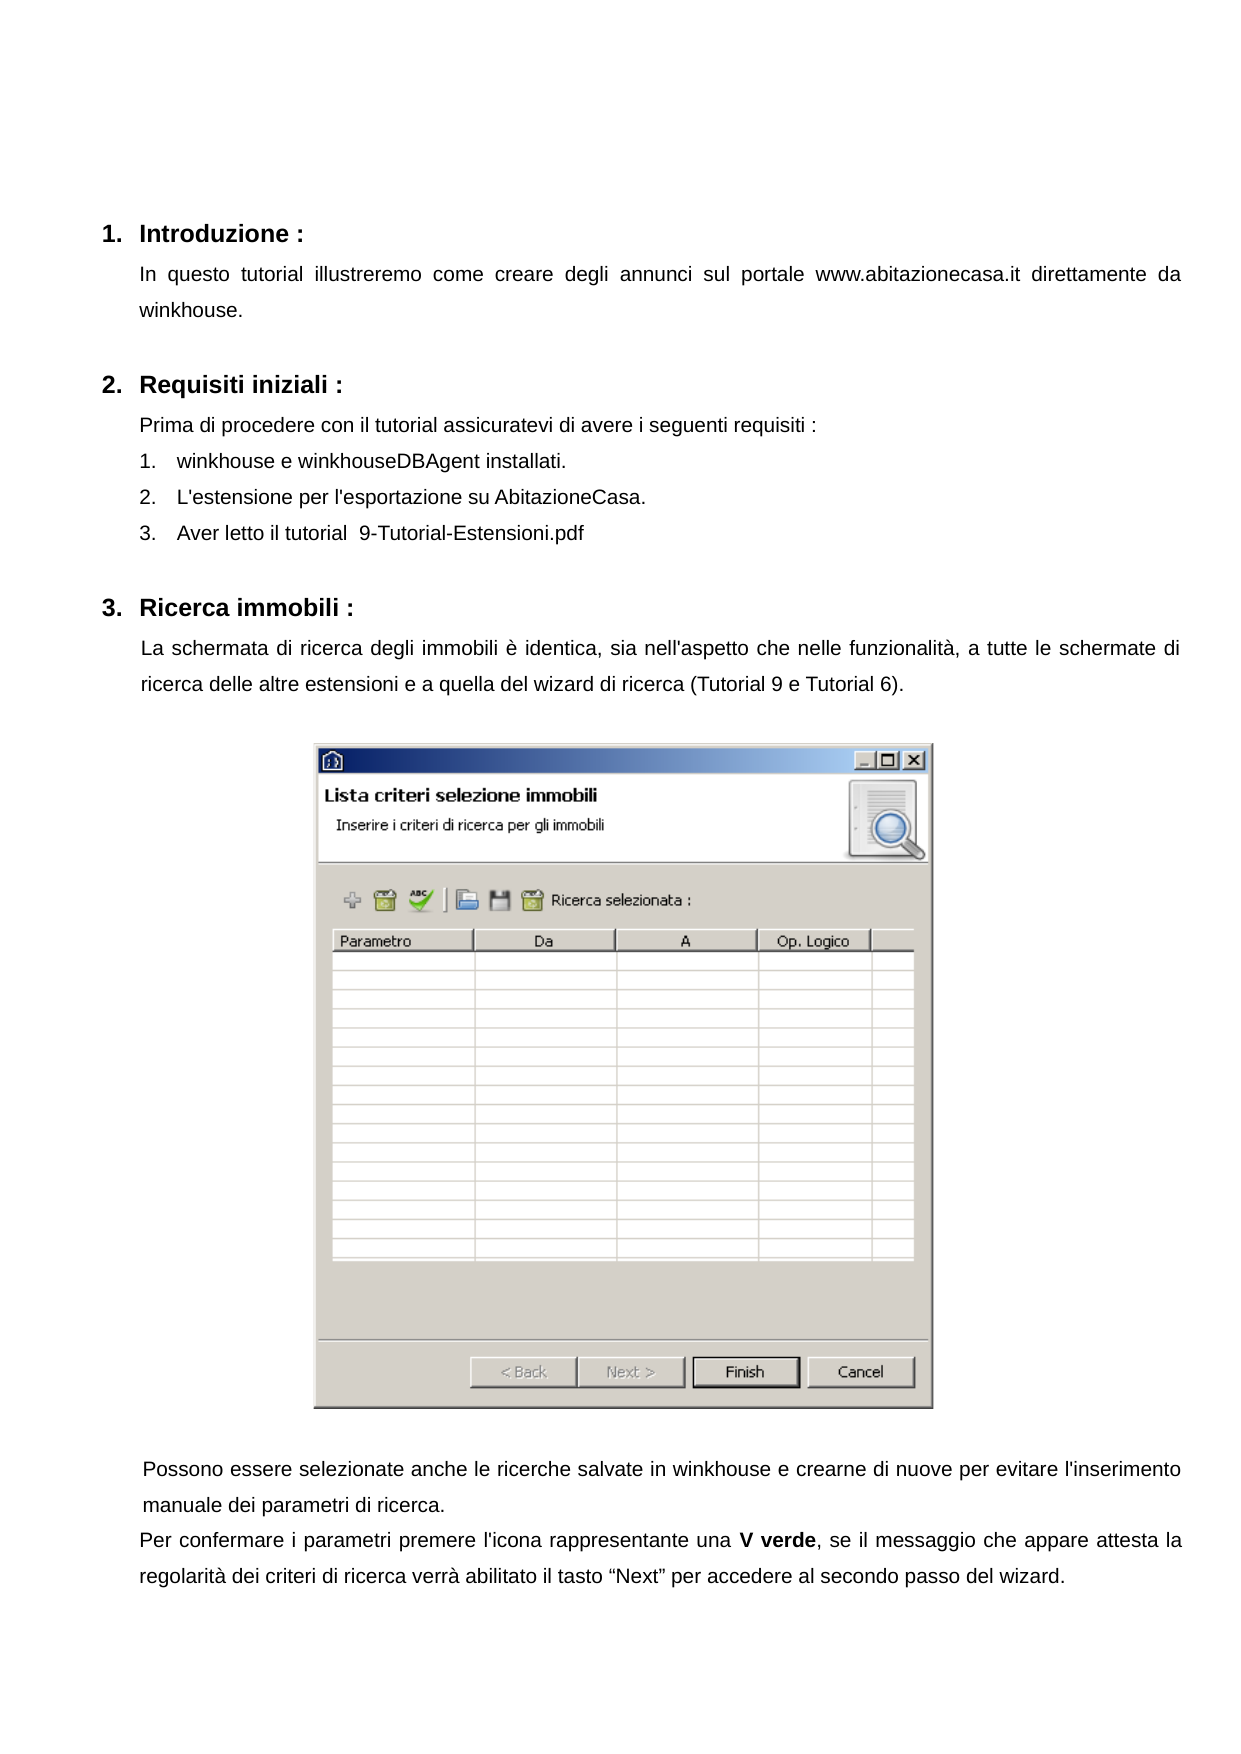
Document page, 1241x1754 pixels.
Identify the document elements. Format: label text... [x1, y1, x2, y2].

list Ricerca immobili : [102, 592, 1183, 621]
list Aver letto il tutorial 9-Tutorial-Estensioni.pdf [139, 521, 1183, 544]
list Requisiti iniziali : [102, 370, 1183, 398]
list Prima di procedere con il tutorial assicuratevi di avere i seguenti requisiti : [102, 413, 1183, 437]
list Introduzione : [102, 219, 1183, 247]
list winkhouse e winkhouseDBAgent installati. [139, 449, 1183, 473]
picture [313, 743, 934, 1409]
list In questo tutorial illustreremo come creare degli annunci sul portale www.abitazionecasa.it direttamente da winkhouse. [102, 262, 1183, 322]
list L'estensione per l'esportazione su AbitazioneCasa. [139, 485, 1183, 509]
text La schermata di ricerca degli immobili è identica, sia nell'aspetto che nelle funzionalità, a tutte le schermate di ricerca delle altre estensioni e a quella del wizard di ricerca (Tutorial 9 e Tutorial 6). [141, 636, 1183, 696]
list Per confermare i parametri premere l'icona rappresentante una V verde, se il messaggio che appare attesta la regolarità dei criteri di ricerca verrà abilitato il tasto “Next” per accedere al secondo passo del wizard. [102, 1528, 1183, 1588]
text Possono essere selezionate anche le ricerche salvate in winkhouse e crearne di nuove per evitare l'inserimento manuale dei parametri di ricerca. [142, 1456, 1183, 1516]
